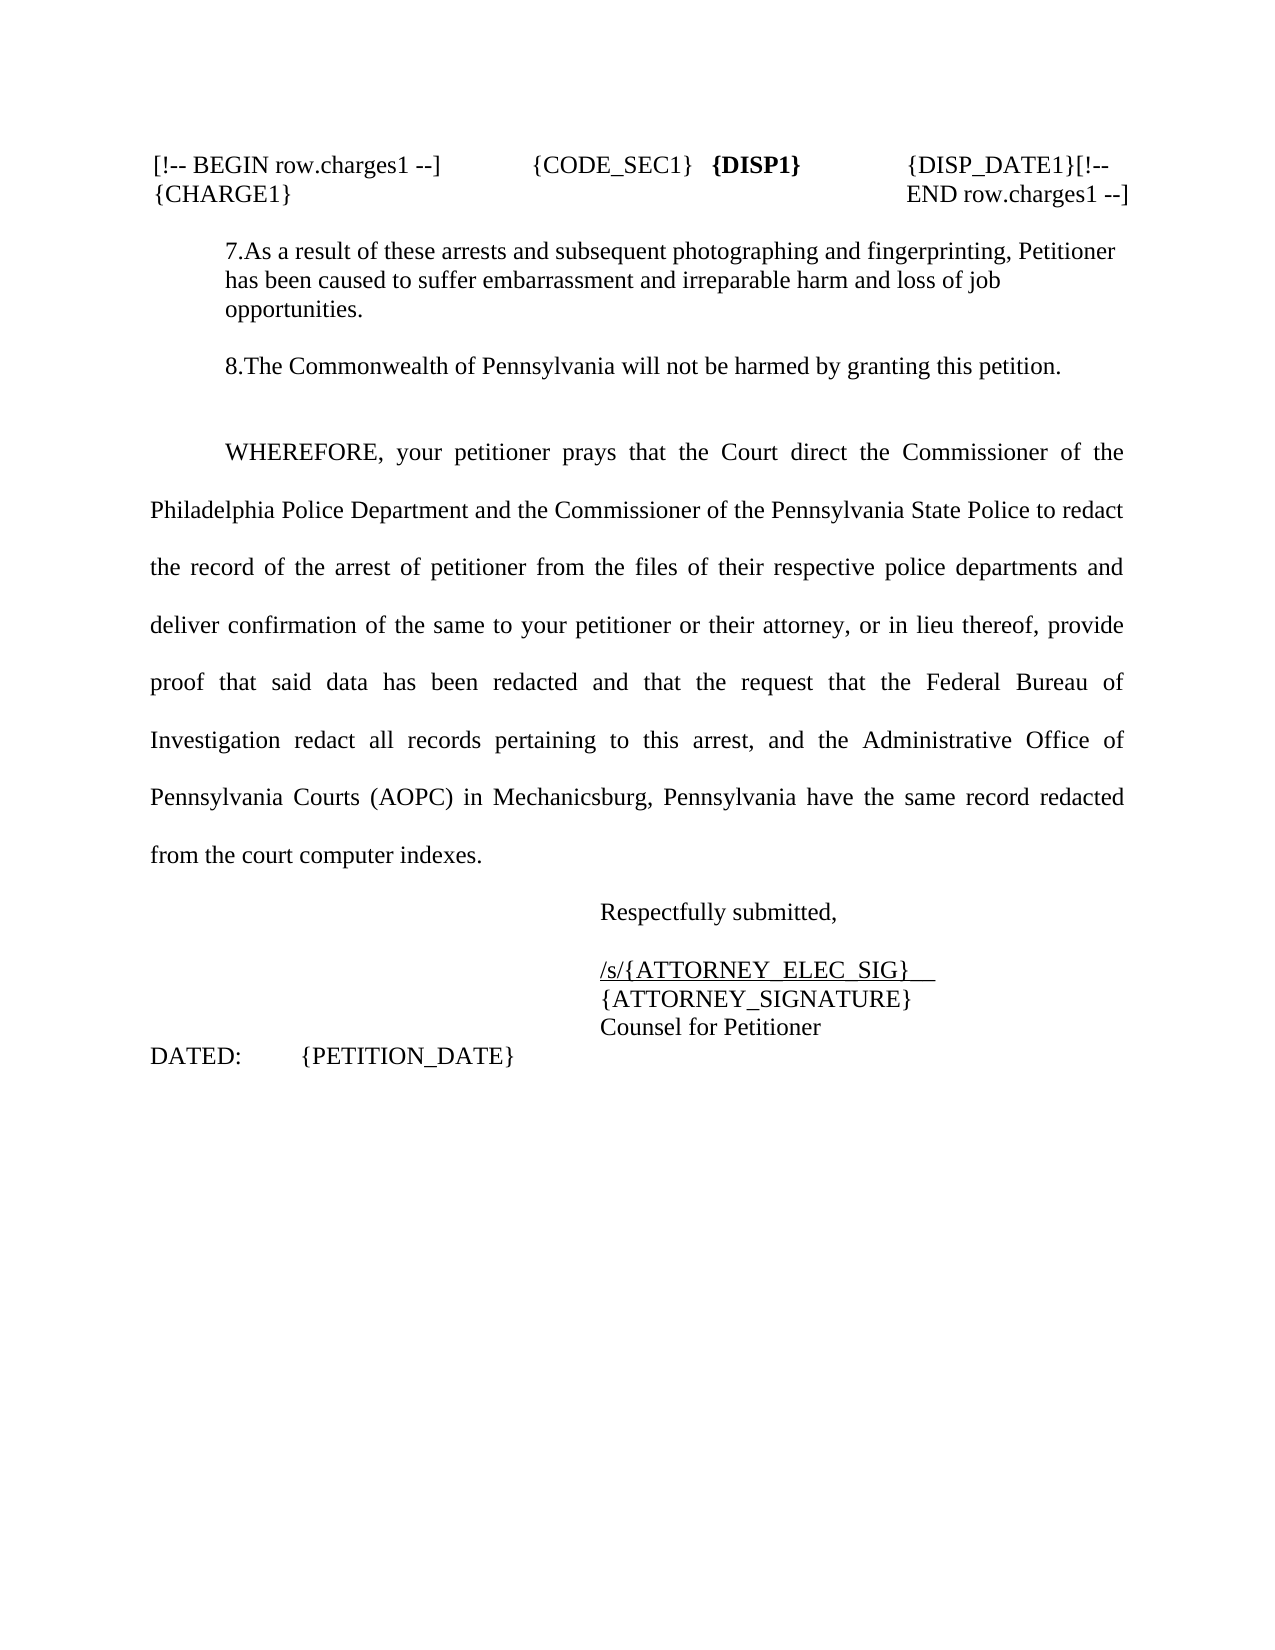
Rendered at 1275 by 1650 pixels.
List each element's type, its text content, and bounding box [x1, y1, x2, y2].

text Counsel for Petitioner [150, 1012, 1125, 1041]
table_cell [!-- BEGIN row.charges1 --]{CHARGE1} [150, 150, 528, 207]
text WHEREFORE, your petitioner prays that the Court direct the Commissioner of the Philadelphia Police Department and the Commissioner of the Pennsylvania State Police to redact the record of the arrest of petitioner from the files of their respective police departments and deliver confirmation of the same to your petitioner or their attorney, or in lieu thereof, provide proof that said data has been redacted and that the request that the Federal Bureau of Investigation redact all records pertaining to this arrest, and the Administrative Office of Pennsylvania Courts (AOPC) in Mechanicsburg, Pennsylvania have the same record redacted from the court computer indexes. [150, 437, 1125, 869]
table_cell {DISP1} [709, 150, 903, 207]
text {ATTORNEY_SIGNATURE} [150, 984, 1125, 1012]
text DATED: {PETITION_DATE} [150, 1041, 1125, 1070]
table_cell {CODE_SEC1} [528, 150, 708, 207]
table_cell {DISP_DATE1}[!-- END row.charges1 --] [903, 150, 1149, 207]
text Respectfully submitted, [150, 897, 1125, 926]
list The Commonwealth of Pennsylvania will not be harmed by granting this petition. [225, 351, 1125, 409]
text /s/{ATTORNEY_ELEC_SIG}__ [150, 955, 1125, 984]
list As a result of these arrests and subsequent photographing and fingerprinting, Petitioner has been caused to suffer embarrassment and irreparable harm and loss of job opportunities. [225, 236, 1125, 322]
